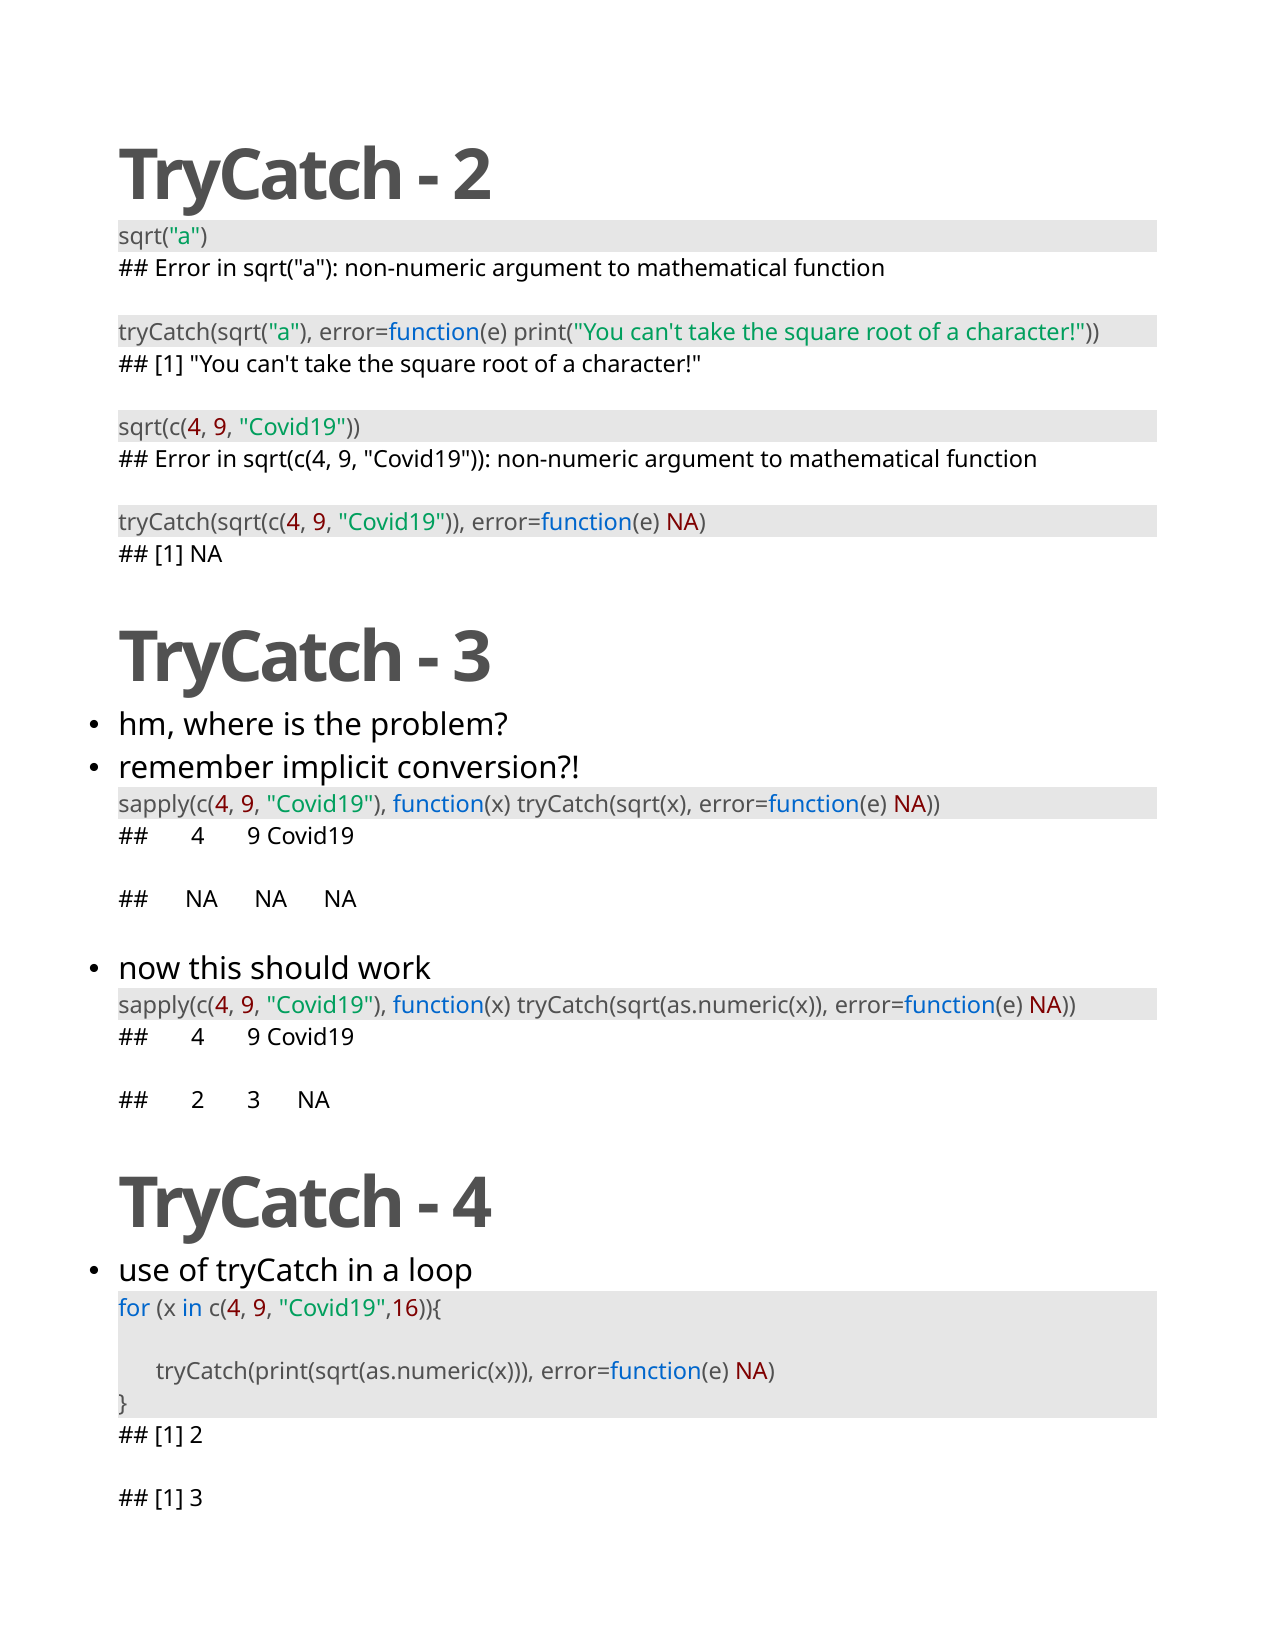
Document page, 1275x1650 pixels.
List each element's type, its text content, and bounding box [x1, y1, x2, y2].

text ## Error in sqrt(c(4, 9, "Covid19")): non-numeric argument to mathematical function [118, 442, 1157, 474]
subtitle TryCatch - 3 [118, 601, 1157, 702]
text tryCatch(print(sqrt(as.numeric(x))), error=function(e) NA) [118, 1354, 1157, 1386]
text for (x in c(4, 9, "Covid19",16)){ [118, 1291, 1157, 1323]
text ## [1] 2 [118, 1418, 1157, 1450]
list remember implicit conversion?! [118, 745, 1157, 787]
text ## 2 3 NA [118, 1083, 1157, 1116]
text ## Error in sqrt("a"): non-numeric argument to mathematical function [118, 252, 1157, 284]
text ## 4 9 Covid19 [118, 819, 1157, 851]
text ## [1] "You can't take the square root of a character!" [118, 347, 1157, 379]
list use of tryCatch in a loop [118, 1248, 1157, 1291]
text sqrt(c(4, 9, "Covid19")) [118, 410, 1157, 442]
list now this should work [118, 946, 1157, 988]
text sapply(c(4, 9, "Covid19"), function(x) tryCatch(sqrt(x), error=function(e) NA)) [118, 787, 1157, 819]
text tryCatch(sqrt(c(4, 9, "Covid19")), error=function(e) NA) [118, 505, 1157, 537]
text ## [1] 3 [118, 1481, 1157, 1513]
text ## NA NA NA [118, 882, 1157, 914]
text sqrt("a") [118, 220, 1157, 252]
list hm, where is the problem? [118, 702, 1157, 745]
text tryCatch(sqrt("a"), error=function(e) print("You can't take the square root of a character!")) [118, 315, 1157, 347]
subtitle TryCatch - 4 [118, 1147, 1157, 1248]
text ## [1] NA [118, 537, 1157, 569]
text sapply(c(4, 9, "Covid19"), function(x) tryCatch(sqrt(as.numeric(x)), error=function(e) NA)) [118, 988, 1157, 1020]
subtitle TryCatch - 2 [118, 118, 1157, 220]
text ## 4 9 Covid19 [118, 1020, 1157, 1052]
text } [118, 1386, 1157, 1418]
